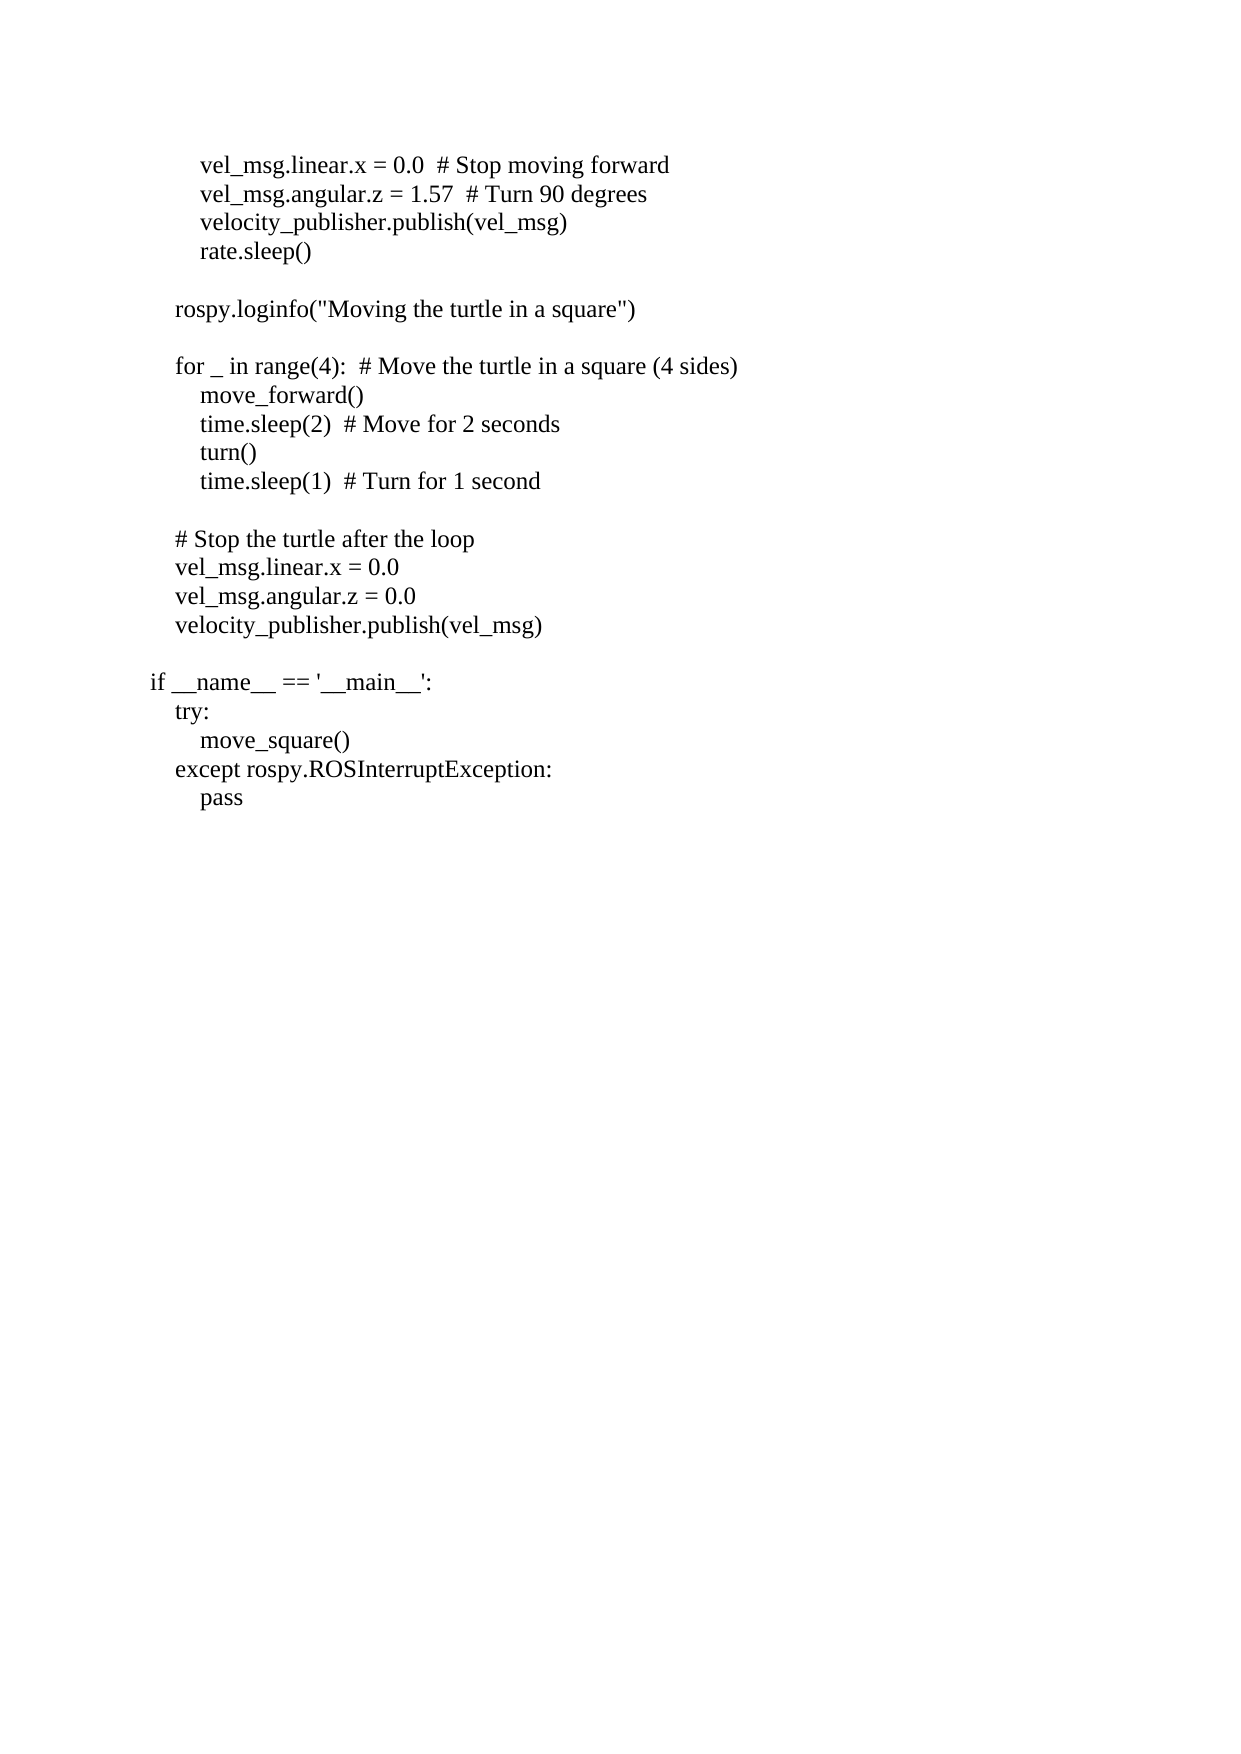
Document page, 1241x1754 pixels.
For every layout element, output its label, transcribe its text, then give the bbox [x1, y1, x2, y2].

text vel_msg.linear.x = 0.0 [150, 552, 1090, 581]
text vel_msg.angular.z = 0.0 [150, 581, 1090, 610]
text for _ in range(4): # Move the turtle in a square (4 sides) [150, 351, 1090, 380]
text turn() [150, 437, 1090, 466]
text if __name__ == '__main__': [150, 667, 1090, 696]
text rate.sleep() [150, 236, 1090, 265]
text velocity_publisher.publish(vel_msg) [150, 610, 1090, 639]
text time.sleep(1) # Turn for 1 second [150, 466, 1090, 495]
text pass [150, 782, 1090, 811]
text move_forward() [150, 380, 1090, 409]
text try: [150, 696, 1090, 725]
text velocity_publisher.publish(vel_msg) [150, 207, 1090, 236]
text except rospy.ROSInterruptException: [150, 754, 1090, 782]
text time.sleep(2) # Move for 2 seconds [150, 409, 1090, 437]
text move_square() [150, 725, 1090, 754]
text vel_msg.linear.x = 0.0 # Stop moving forward [150, 150, 1090, 179]
text rospy.loginfo("Moving the turtle in a square") [150, 294, 1090, 322]
text vel_msg.angular.z = 1.57 # Turn 90 degrees [150, 179, 1090, 207]
text # Stop the turtle after the loop [150, 524, 1090, 552]
